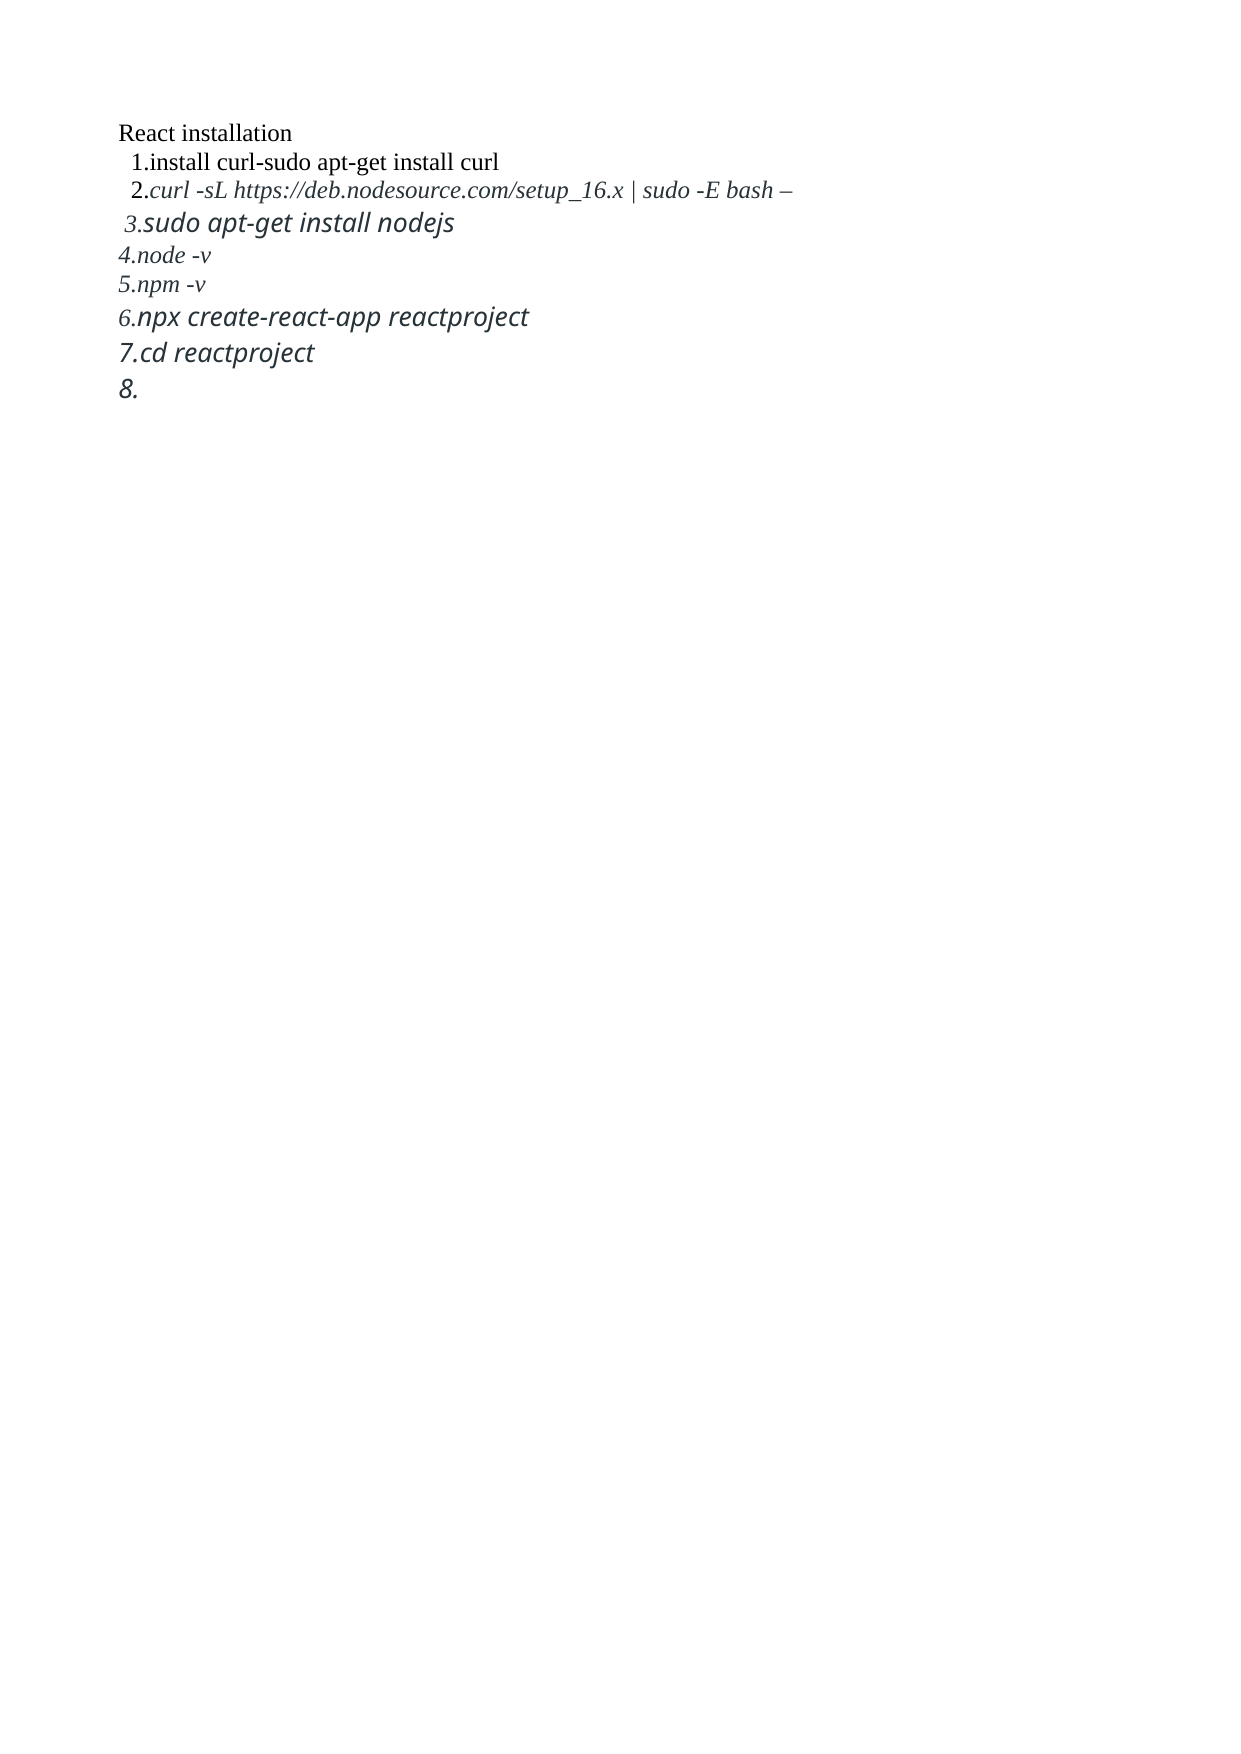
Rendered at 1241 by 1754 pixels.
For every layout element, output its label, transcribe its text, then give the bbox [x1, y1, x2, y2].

text 4.node -v [118, 241, 1122, 269]
text 6.npx create-react-app reactproject [118, 298, 1122, 334]
text 5.npm -v [118, 269, 1122, 298]
text 7.cd reactproject [118, 334, 1122, 370]
text 1.install curl-sudo apt-get install curl 2.curl -sL https://deb.nodesource.com/setup_16.x | sudo -E bash – [118, 147, 1122, 204]
text React installation [118, 118, 1122, 147]
text 3.sudo apt-get install nodejs [118, 204, 1122, 241]
text 8. [118, 370, 1122, 406]
